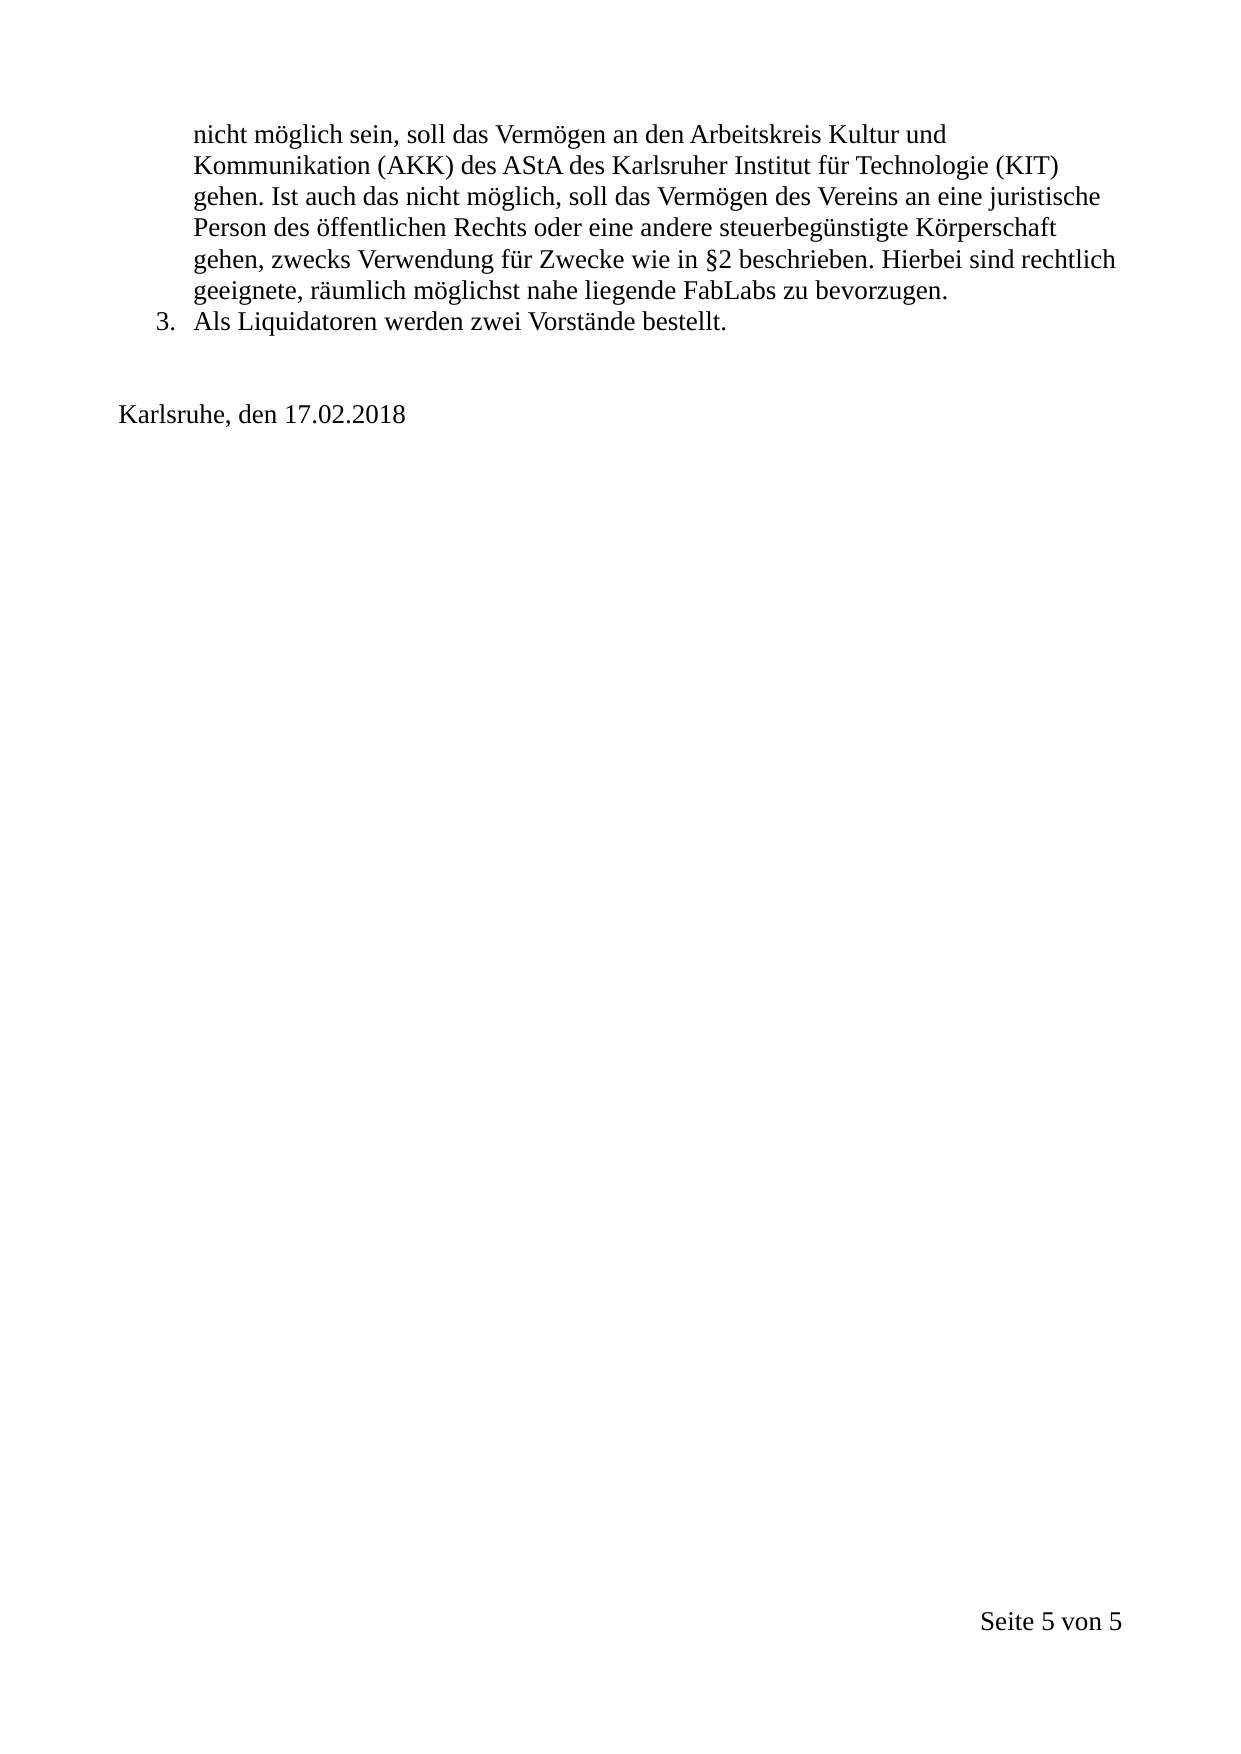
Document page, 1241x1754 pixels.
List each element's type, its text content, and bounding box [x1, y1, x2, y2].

text Karlsruhe, den 17.02.2018 [118, 398, 1122, 429]
list nicht möglich sein, soll das Vermögen an den Arbeitskreis Kultur und Kommunikation (AKK) des AStA des Karlsruher Institut für Technologie (KIT) gehen. Ist auch das nicht möglich, soll das Vermögen des Vereins an eine juristische Person des öffentlichen Rechts oder eine andere steuerbegünstigte Körperschaft gehen, zwecks Verwendung für Zwecke wie in §2 beschrieben. Hierbei sind rechtlich geeignete, räumlich möglichst nahe liegende FabLabs zu bevorzugen. [156, 118, 1122, 305]
list Als Liquidatoren werden zwei Vorstände bestellt. [156, 305, 1122, 336]
